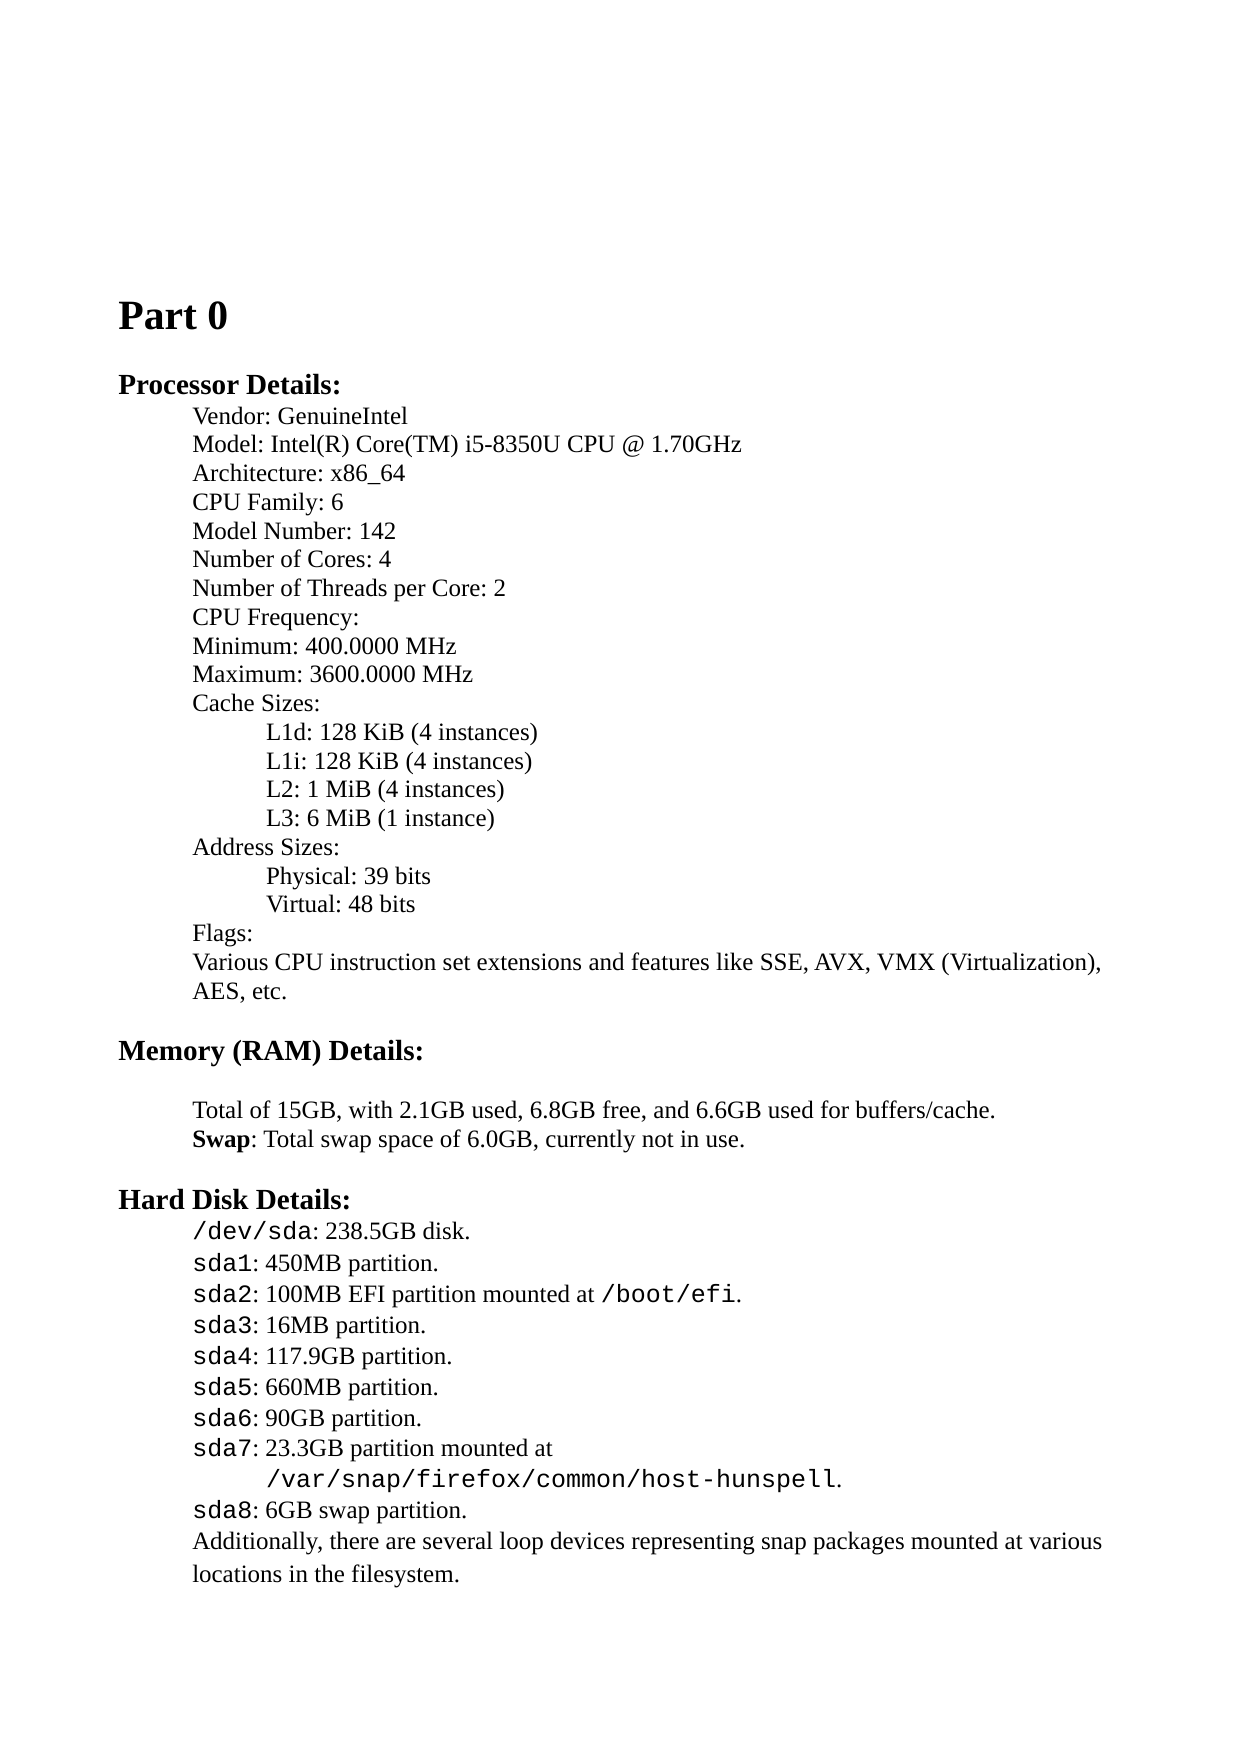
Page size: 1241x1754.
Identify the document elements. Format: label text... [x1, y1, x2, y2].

text Memory (RAM) Details: [118, 1033, 1122, 1067]
text L2: 1 MiB (4 instances) [118, 774, 1122, 803]
text sda7: 23.3GB partition mounted at [118, 1433, 1122, 1464]
text L1d: 128 KiB (4 instances) [118, 717, 1122, 746]
text /dev/sda: 238.5GB disk. [118, 1215, 1122, 1248]
text Swap: Total swap space of 6.0GB, currently not in use. [118, 1124, 1122, 1153]
text sda1: 450MB partition. [118, 1248, 1122, 1279]
text Architecture: x86_64 [118, 458, 1122, 487]
text sda8: 6GB swap partition. [118, 1495, 1122, 1526]
text Additionally, there are several loop devices representing snap packages mounted at various locations in the filesystem. [118, 1526, 1122, 1588]
text Minimum: 400.0000 MHz [118, 631, 1122, 659]
text sda4: 117.9GB partition. [118, 1341, 1122, 1372]
text Processor Details: [118, 367, 1122, 401]
text Model: Intel(R) Core(TM) i5-8350U CPU @ 1.70GHz [118, 429, 1122, 458]
text sda2: 100MB EFI partition mounted at /boot/efi. [118, 1279, 1122, 1310]
text Virtual: 48 bits [118, 889, 1122, 918]
text CPU Family: 6 [118, 487, 1122, 516]
text Maximum: 3600.0000 MHz [118, 659, 1122, 688]
text Various CPU instruction set extensions and features like SSE, AVX, VMX (Virtualization), AES, etc. [118, 947, 1122, 1004]
text sda6: 90GB partition. [118, 1403, 1122, 1433]
text Cache Sizes: [118, 688, 1122, 717]
text Flags: [118, 918, 1122, 947]
text Model Number: 142 [118, 516, 1122, 544]
text L1i: 128 KiB (4 instances) [118, 746, 1122, 774]
text Number of Threads per Core: 2 [118, 573, 1122, 602]
text L3: 6 MiB (1 instance) [118, 803, 1122, 832]
text sda3: 16MB partition. [118, 1310, 1122, 1341]
text Part 0 [118, 291, 1122, 338]
text /var/snap/firefox/common/host-hunspell. [118, 1464, 1122, 1495]
text sda5: 660MB partition. [118, 1372, 1122, 1403]
text CPU Frequency: [118, 602, 1122, 631]
text Physical: 39 bits [118, 861, 1122, 889]
text Vendor: GenuineIntel [118, 401, 1122, 429]
text Total of 15GB, with 2.1GB used, 6.8GB free, and 6.6GB used for buffers/cache. [118, 1096, 1122, 1124]
text Number of Cores: 4 [118, 544, 1122, 573]
text Address Sizes: [118, 832, 1122, 861]
text Hard Disk Details: [118, 1182, 1122, 1215]
